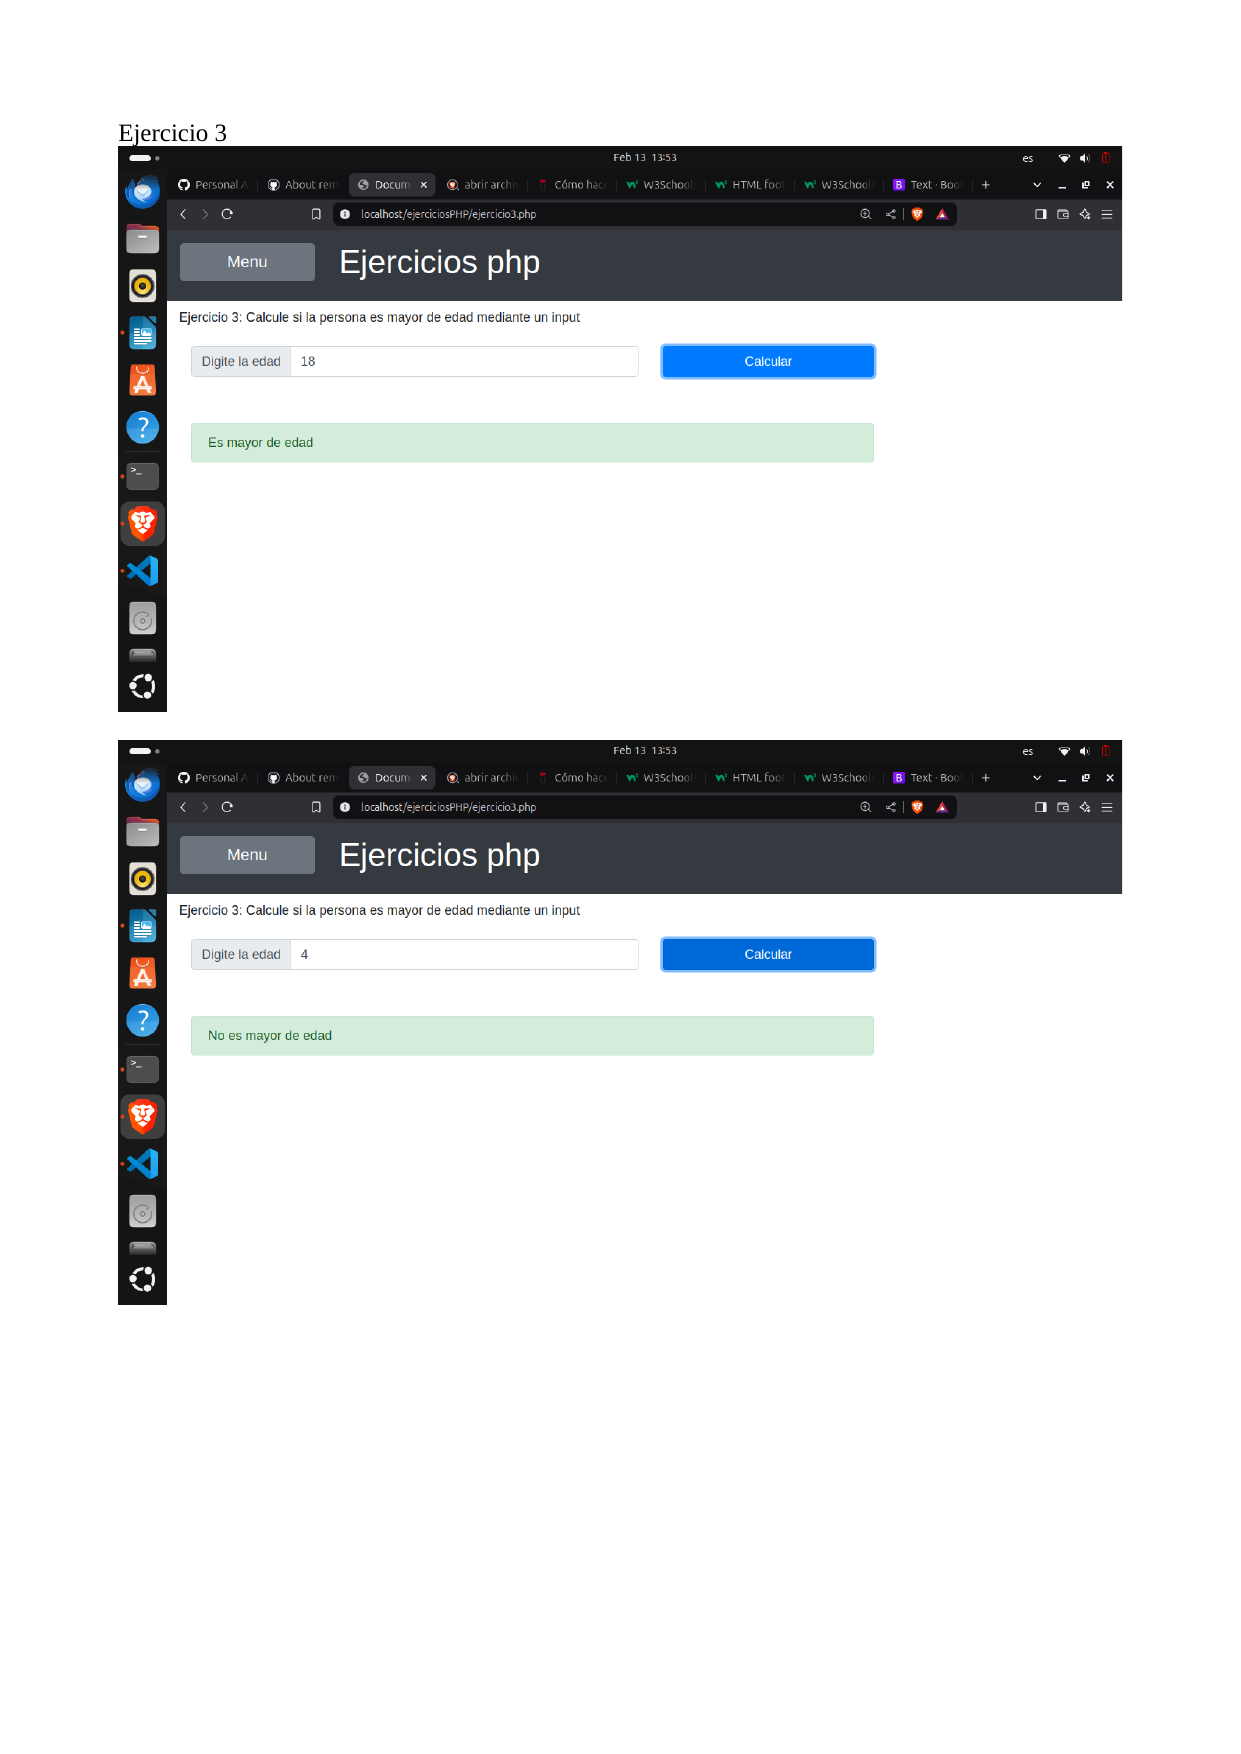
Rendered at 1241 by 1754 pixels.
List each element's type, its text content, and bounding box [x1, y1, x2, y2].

picture [118, 740, 1123, 1305]
text Ejercicio 3 [118, 118, 1122, 146]
picture [118, 146, 1123, 712]
